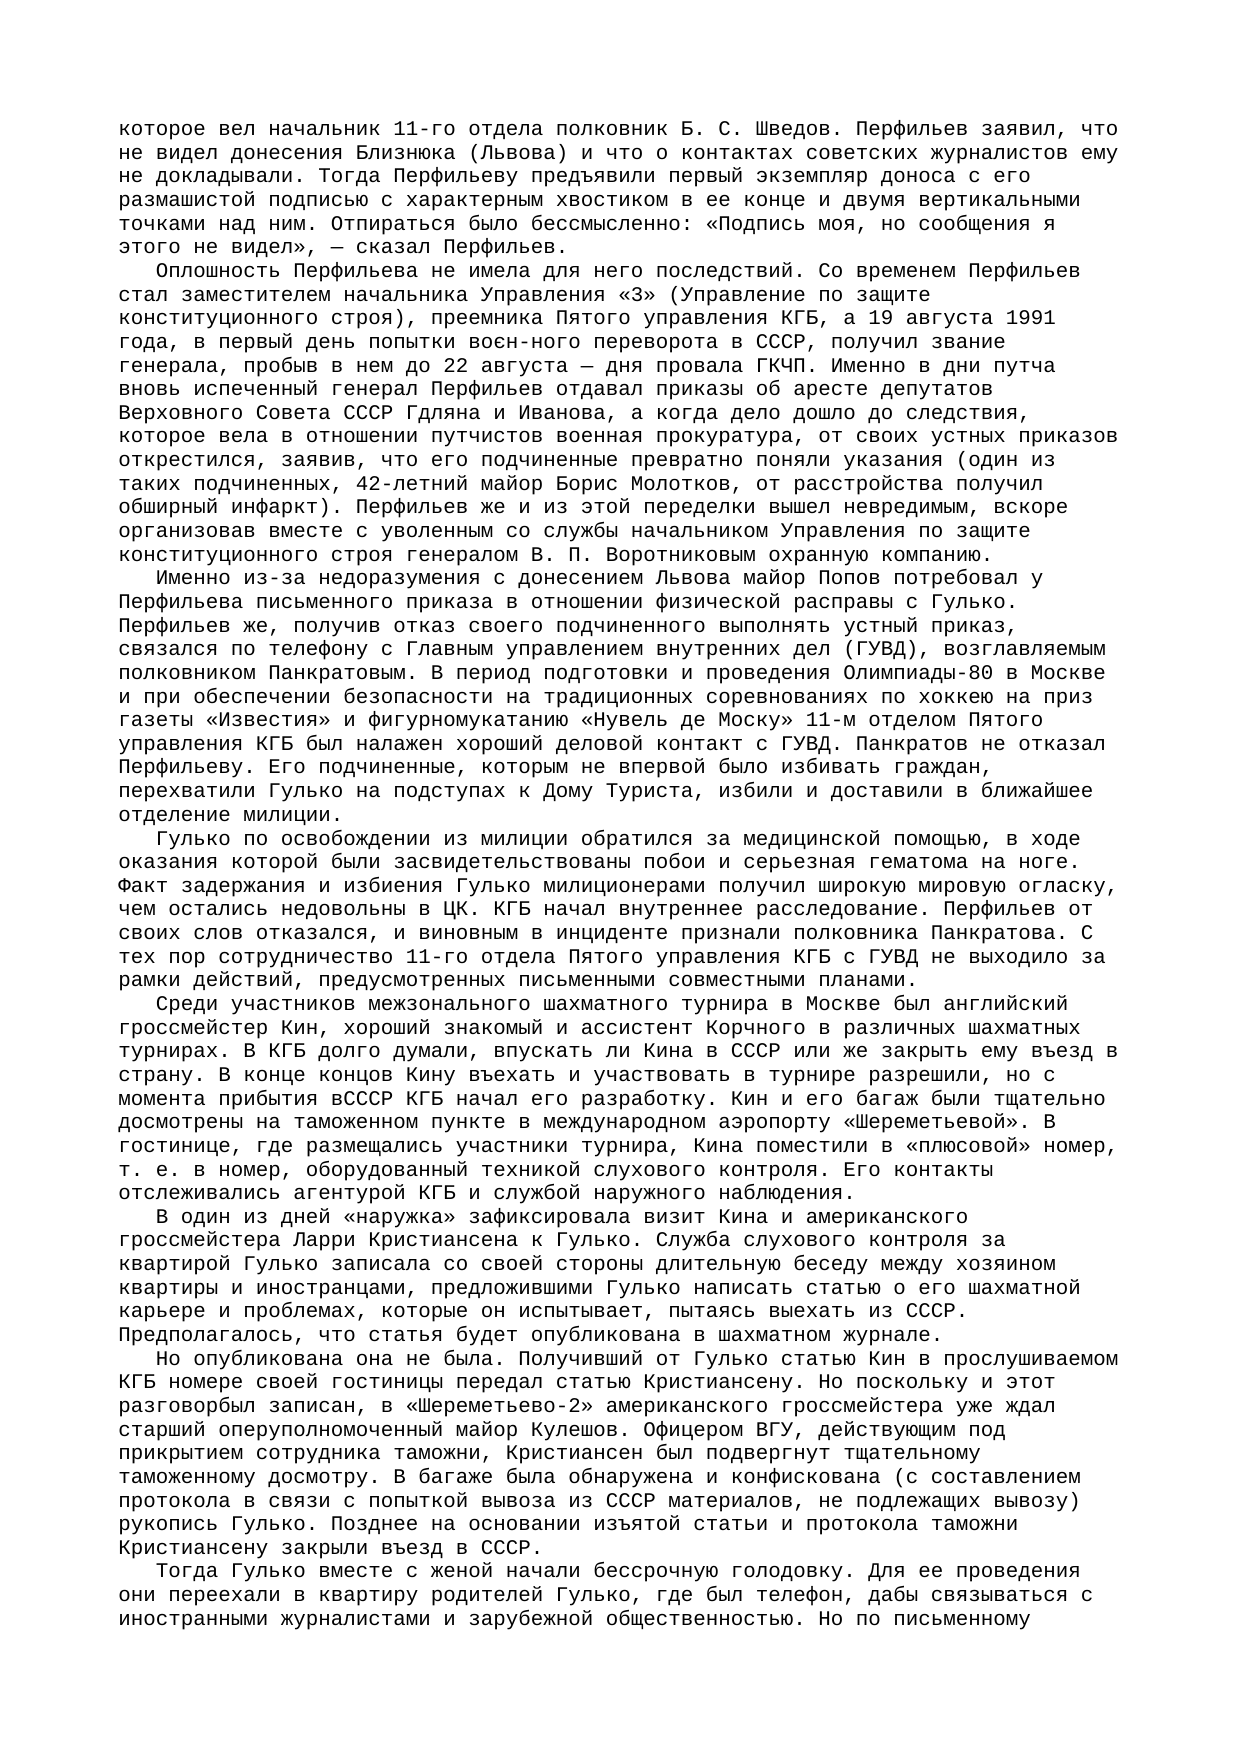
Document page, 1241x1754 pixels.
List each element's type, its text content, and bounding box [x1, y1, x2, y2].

text которое вел начальник 11-го отдела полковник Б. С. Шведов. Перфильев заявил, что не видел донесения Близнюка (Львова) и что о контактах советских журналистов ему не докладывали. Тогда Перфильеву предъявили первый экземпляр доноса с его размашистой подписью с характерным хвостиком в ее конце и двумя вертикальными точками над ним. Отпираться было бессмысленно: «Подпись моя, но сообщения я этого не видел», — сказал Перфильев. [118, 118, 1122, 260]
text Среди участников межзонального шахматного турнира в Москве был английский гроссмейстер Кин, хороший знакомый и ассистент Корчного в различных шахматных турнирах. В КГБ долго думали, впускать ли Кина в СССР или же закрыть ему въезд в страну. В конце концов Кину въехать и участвовать в турнире разрешили, но с момента прибытия вСССР КГБ начал его разработку. Кин и его багаж были тщательно досмотрены на таможенном пункте в международном аэропорту «Шереметьевой». В гостинице, где размещались участники турнира, Кина поместили в «плюсовой» номер, т. е. в номер, оборудованный техникой слухового контроля. Его контакты отслеживались агентурой КГБ и службой наружного наблюдения. [118, 993, 1122, 1206]
text Тогда Гулько вместе с женой начали бессрочную голодовку. Для ее проведения они переехали в квартиру родителей Гулько, где был телефон, дабы связываться с иностранными журналистами и зарубежной общественностью. Но по письменному [118, 1561, 1122, 1631]
text Гулько по освобождении из милиции обратился за медицинской помощью, в ходе оказания которой были засвидетельствованы побои и серьезная гематома на ноге. Факт задержания и избиения Гулько милиционерами получил широкую мировую огласку, чем остались недовольны в ЦК. КГБ начал внутреннее расследование. Перфильев от своих слов отказался, и виновным в инциденте признали полковника Панкратова. С тех пор сотрудничество 11-го отдела Пятого управления КГБ с ГУВД не выходило за рамки действий, предусмотренных письменными совместными планами. [118, 827, 1122, 993]
text Но опубликована она не была. Получивший от Гулько статью Кин в прослушиваемом КГБ номере своей гостиницы передал статью Кристиансену. Но поскольку и этот разговорбыл записан, в «Шереметьево-2» американского гроссмейстера уже ждал старший оперуполномоченный майор Кулешов. Офицером ВГУ, действующим под прикрытием сотрудника таможни, Кристиансен был подвергнут тщательному таможенному досмотру. В багаже была обнаружена и конфискована (с составлением протокола в связи с попыткой вывоза из СССР материалов, не подлежащих вывозу) рукопись Гулько. Позднее на основании изъятой статьи и протокола таможни Кристиансену закрыли въезд в СССР. [118, 1348, 1122, 1561]
text Именно из-за недоразумения с донесением Львова майор Попов потребовал у Перфильева письменного приказа в отношении физической расправы с Гулько. Перфильев же, получив отказ своего подчиненного выполнять устный приказ, связался по телефону с Главным управлением внутренних дел (ГУВД), возглавляемым полковником Панкратовым. В период подготовки и проведения Олимпиады-80 в Москве и при обеспечении безопасности на традиционных соревнованиях по хоккею на приз газеты «Известия» и фигурномукатанию «Нувель де Моску» 11-м отделом Пятого управления КГБ был налажен хороший деловой контакт с ГУВД. Панкратов не отказал Перфильеву. Его подчиненные, которым не впервой было избивать граждан, перехватили Гулько на подступах к Дому Туриста, избили и доставили в ближайшее отделение милиции. [118, 567, 1122, 827]
text В один из дней «наружка» зафиксировала визит Кина и американского гроссмейстера Ларри Кристиансена к Гулько. Служба слухового контроля за квартирой Гулько записала со своей стороны длительную беседу между хозяином квартиры и иностранцами, предложившими Гулько написать статью о его шахматной карьере и проблемах, которые он испытывает, пытаясь выехать из СССР. Предполагалось, что статья будет опубликована в шахматном журнале. [118, 1206, 1122, 1348]
text Оплошность Перфильева не имела для него последствий. Со временем Перфильев стал заместителем начальника Управления «3» (Управление по защите конституционного строя), преемника Пятого управления КГБ, а 19 августа 1991 года, в первый день попытки воєн-ного переворота в СССР, получил звание генерала, пробыв в нем до 22 августа — дня провала ГКЧП. Именно в дни путча вновь испеченный генерал Перфильев отдавал приказы об аресте депутатов Верховного Совета СССР Гдляна и Иванова, а когда дело дошло до следствия, которое вела в отношении путчистов военная прокуратура, от своих устных приказов открестился, заявив, что его подчиненные превратно поняли указания (один из таких подчиненных, 42-летний майор Борис Молотков, от расстройства получил обширный инфаркт). Перфильев же и из этой переделки вышел невредимым, вскоре организовав вместе с уволенным со службы начальником Управления по защите конституционного строя генералом В. П. Воротниковым охранную компанию. [118, 260, 1122, 567]
